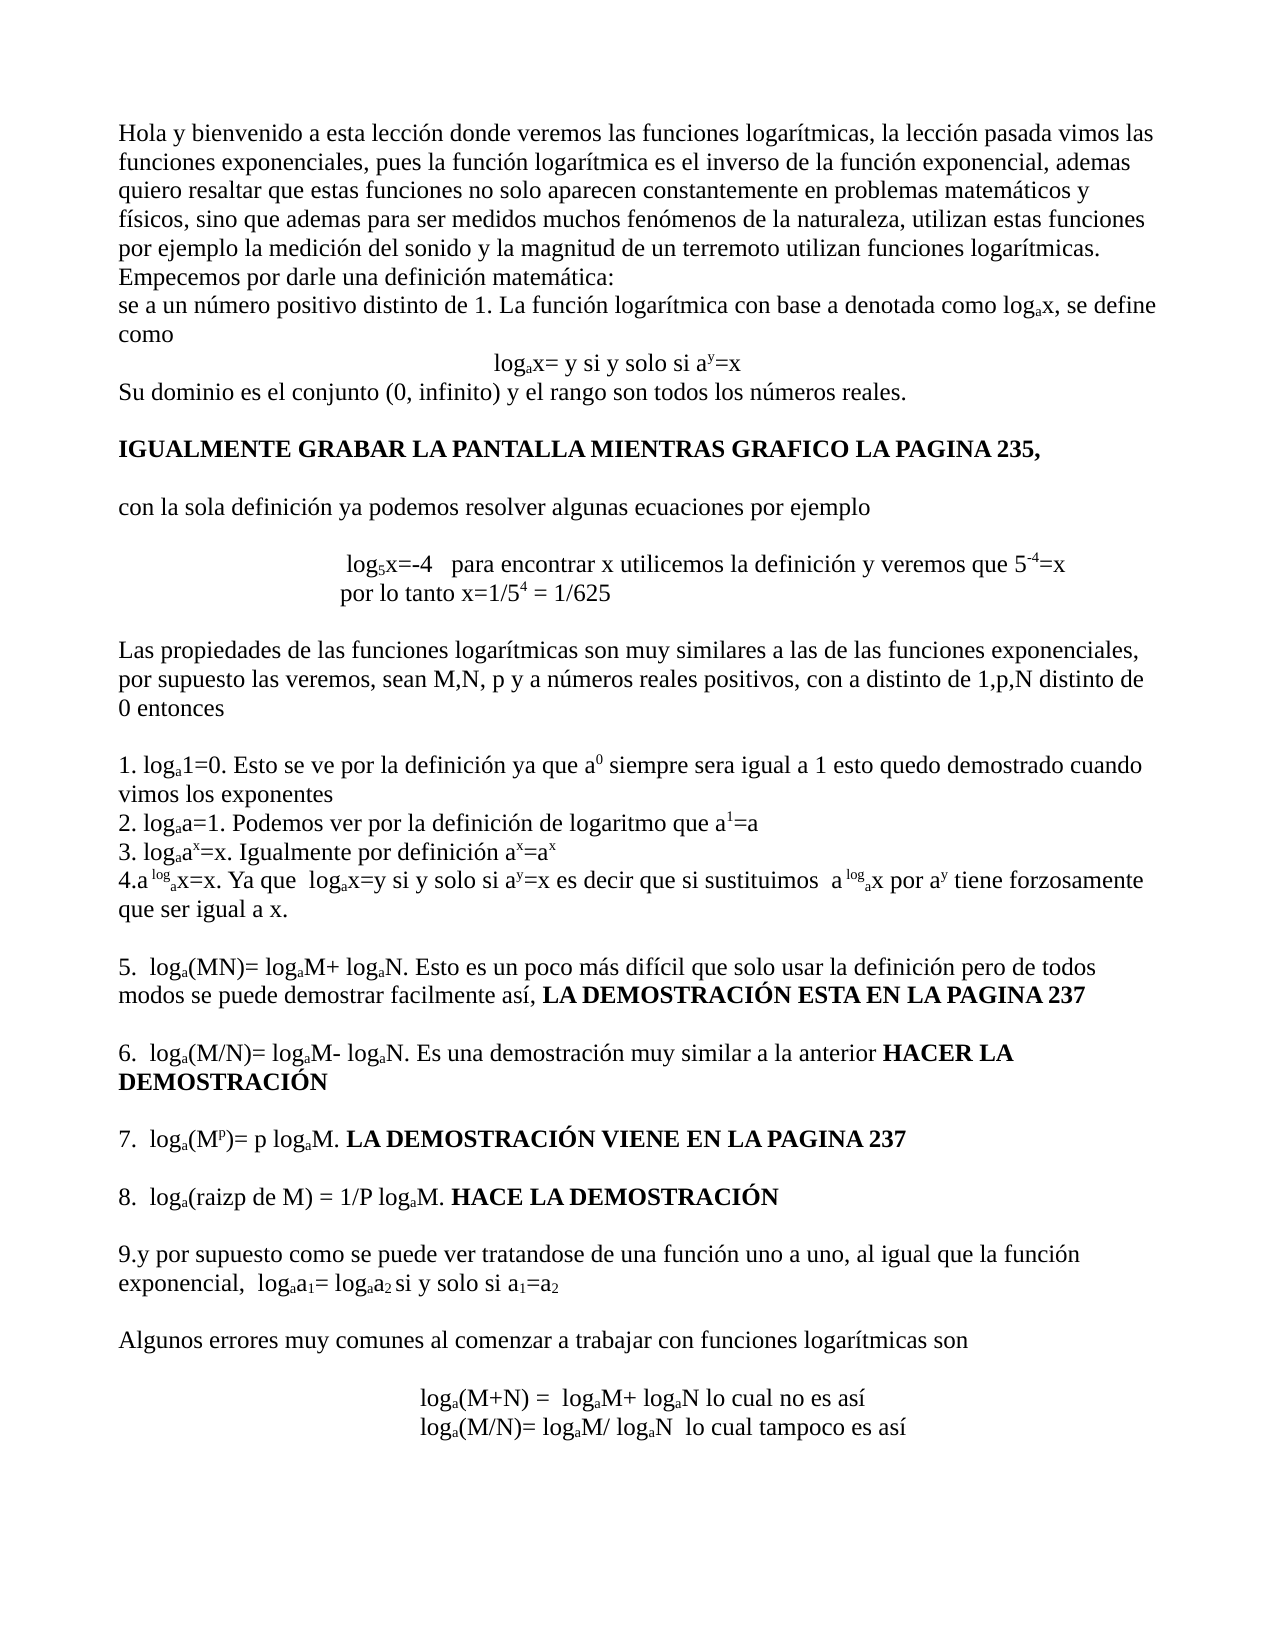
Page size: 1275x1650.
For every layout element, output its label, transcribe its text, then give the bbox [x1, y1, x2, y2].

text 2. logaa=1. Podemos ver por la definición de logaritmo que a1=a [118, 808, 1157, 837]
text 1. loga1=0. Esto se ve por la definición ya que a0 siempre sera igual a 1 esto quedo demostrado cuando vimos los exponentes [118, 751, 1157, 808]
text 3. logaax=x. Igualmente por definición ax=ax [118, 837, 1157, 866]
text por lo tanto x=1/54 = 1/625 [118, 578, 1157, 607]
text Las propiedades de las funciones logarítmicas son muy similares a las de las funciones exponenciales, por supuesto las veremos, sean M,N, p y a números reales positivos, con a distinto de 1,p,N distinto de 0 entonces [118, 636, 1157, 722]
text 8. loga(raizp de M) = 1/P logaM. HACE LA DEMOSTRACIÓN [118, 1182, 1157, 1211]
text 7. loga(Mp)= p logaM. LA DEMOSTRACIÓN VIENE EN LA PAGINA 237 [118, 1124, 1157, 1153]
text log5x=-4 para encontrar x utilicemos la definición y veremos que 5-4=x [118, 549, 1157, 578]
text IGUALMENTE GRABAR LA PANTALLA MIENTRAS GRAFICO LA PAGINA 235, [118, 434, 1157, 463]
text Algunos errores muy comunes al comenzar a trabajar con funciones logarítmicas son [118, 1326, 1157, 1354]
text 9.y por supuesto como se puede ver tratandose de una función uno a uno, al igual que la función exponencial, logaa1= logaa2 si y solo si a1=a2 [118, 1239, 1157, 1297]
text 5. loga(MN)= logaM+ logaN. Esto es un poco más difícil que solo usar la definición pero de todos modos se puede demostrar facilmente así, LA DEMOSTRACIÓN ESTA EN LA PAGINA 237 [118, 952, 1157, 1009]
text Hola y bienvenido a esta lección donde veremos las funciones logarítmicas, la lección pasada vimos las funciones exponenciales, pues la función logarítmica es el inverso de la función exponencial, ademas quiero resaltar que estas funciones no solo aparecen constantemente en problemas matemáticos y físicos, sino que ademas para ser medidos muchos fenómenos de la naturaleza, utilizan estas funciones por ejemplo la medición del sonido y la magnitud de un terremoto utilizan funciones logarítmicas. Empecemos por darle una definición matemática: [118, 118, 1157, 291]
text loga(M/N)= logaM/ logaN lo cual tampoco es así [118, 1412, 1157, 1441]
text logax= y si y solo si ay=x [118, 348, 1157, 377]
text 6. loga(M/N)= logaM- logaN. Es una demostración muy similar a la anterior HACER LA DEMOSTRACIÓN [118, 1038, 1157, 1096]
text se a un número positivo distinto de 1. La función logarítmica con base a denotada como logax, se define como [118, 291, 1157, 348]
text loga(M+N) = logaM+ logaN lo cual no es así [118, 1383, 1157, 1412]
text 4.a logax=x. Ya que logax=y si y solo si ay=x es decir que si sustituimos a logax por ay tiene forzosamente que ser igual a x. [118, 866, 1157, 923]
text con la sola definición ya podemos resolver algunas ecuaciones por ejemplo [118, 492, 1157, 521]
text Su dominio es el conjunto (0, infinito) y el rango son todos los números reales. [118, 377, 1157, 406]
